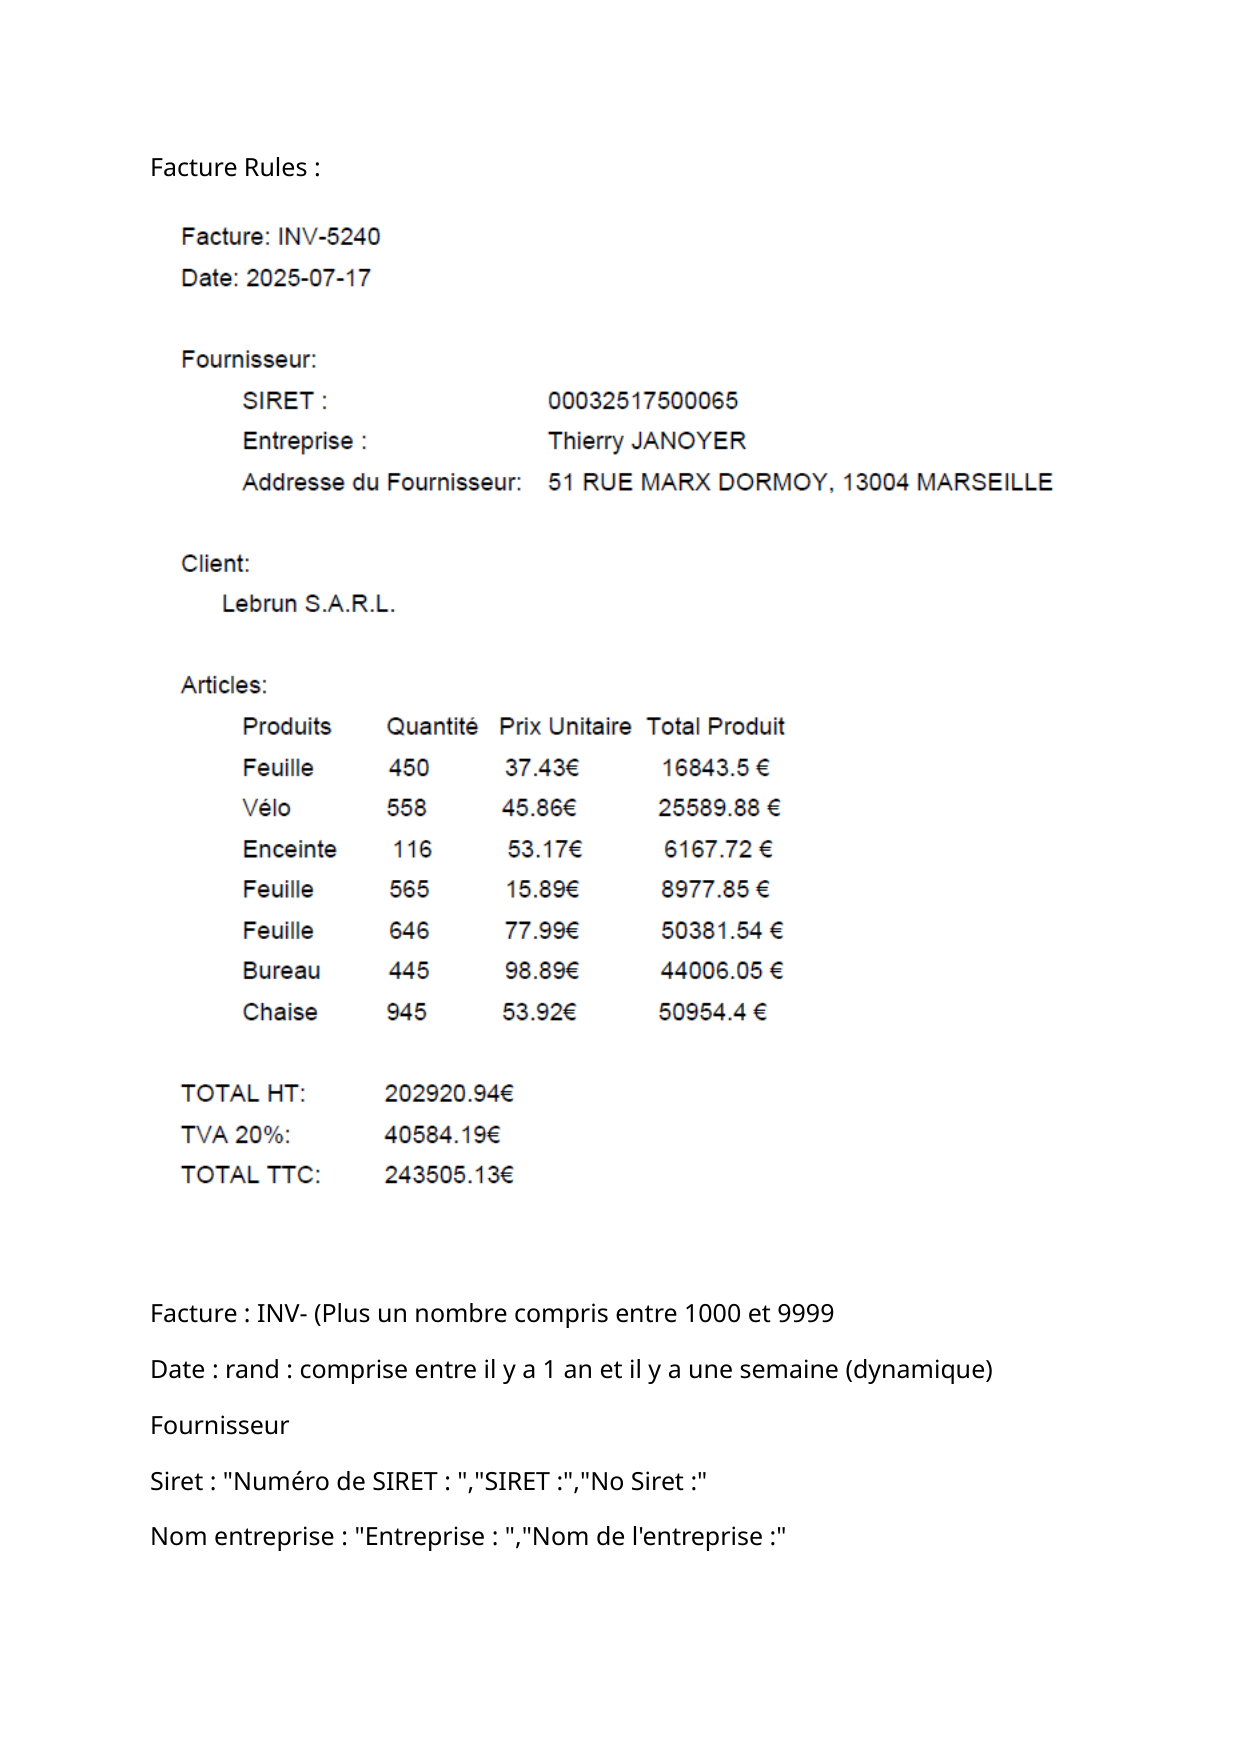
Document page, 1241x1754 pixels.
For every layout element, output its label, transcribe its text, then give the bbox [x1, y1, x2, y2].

text Date : rand : comprise entre il y a 1 an et il y a une semaine (dynamique) [150, 1351, 1090, 1386]
text Fournisseur [150, 1407, 1090, 1441]
text Nom entreprise : "Entreprise : ","Nom de l'entreprise :" [150, 1519, 1090, 1553]
text Facture : INV- (Plus un nombre compris entre 1000 et 9999 [150, 1296, 1090, 1330]
text Siret : "Numéro de SIRET : ","SIRET :","No Siret :" [150, 1463, 1090, 1497]
text Facture Rules : [150, 150, 1090, 184]
